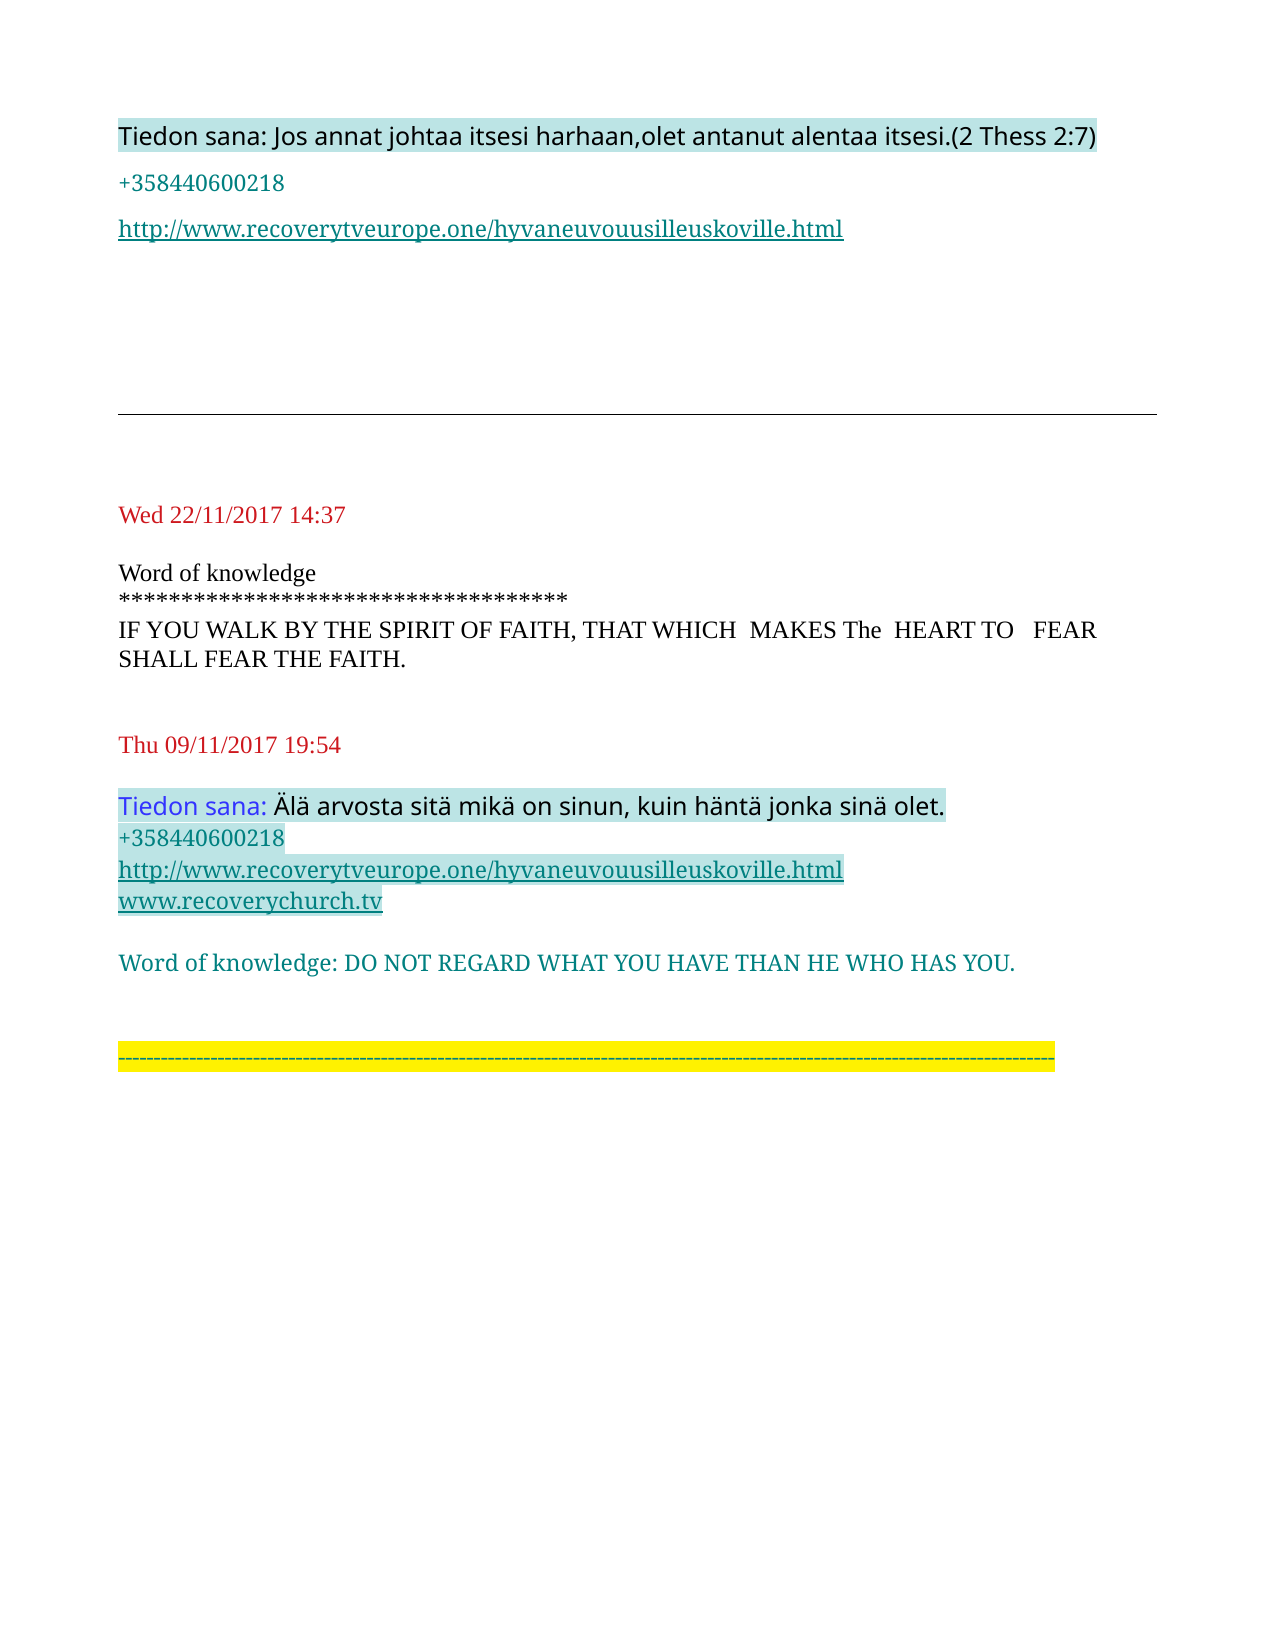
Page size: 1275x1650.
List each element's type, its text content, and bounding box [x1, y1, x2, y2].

text +358440600218 [118, 822, 1157, 854]
text ------------------------------------------------------------------------------------------------------------------------------------ [118, 1041, 1157, 1072]
text Tiedon sana: Jos annat johtaa itsesi harhaan,olet antanut alentaa itsesi.(2 Thess 2:7) [118, 118, 1157, 152]
text Wed 22/11/2017 14:37 [118, 500, 1157, 529]
text www.recoverychurch.tv [118, 885, 1157, 916]
text Tiedon sana: Älä arvosta sitä mikä on sinun, kuin häntä jonka sinä olet. [118, 788, 1157, 822]
text http://www.recoverytveurope.one/hyvaneuvouusilleuskoville.html [118, 213, 1157, 244]
text Thu 09/11/2017 19:54 [118, 730, 1157, 759]
text +358440600218 [118, 167, 1157, 198]
text http://www.recoverytveurope.one/hyvaneuvouusilleuskoville.html [118, 854, 1157, 885]
text Word of knowledge ************************************ IF YOU WALK BY THE SPIRIT OF FAITH, THAT WHICH MAKES The HEART TO FEAR SHALL FEAR THE FAITH. [118, 529, 1157, 673]
text Word of knowledge: DO NOT REGARD WHAT YOU HAVE THAN HE WHO HAS YOU. [118, 947, 1157, 979]
